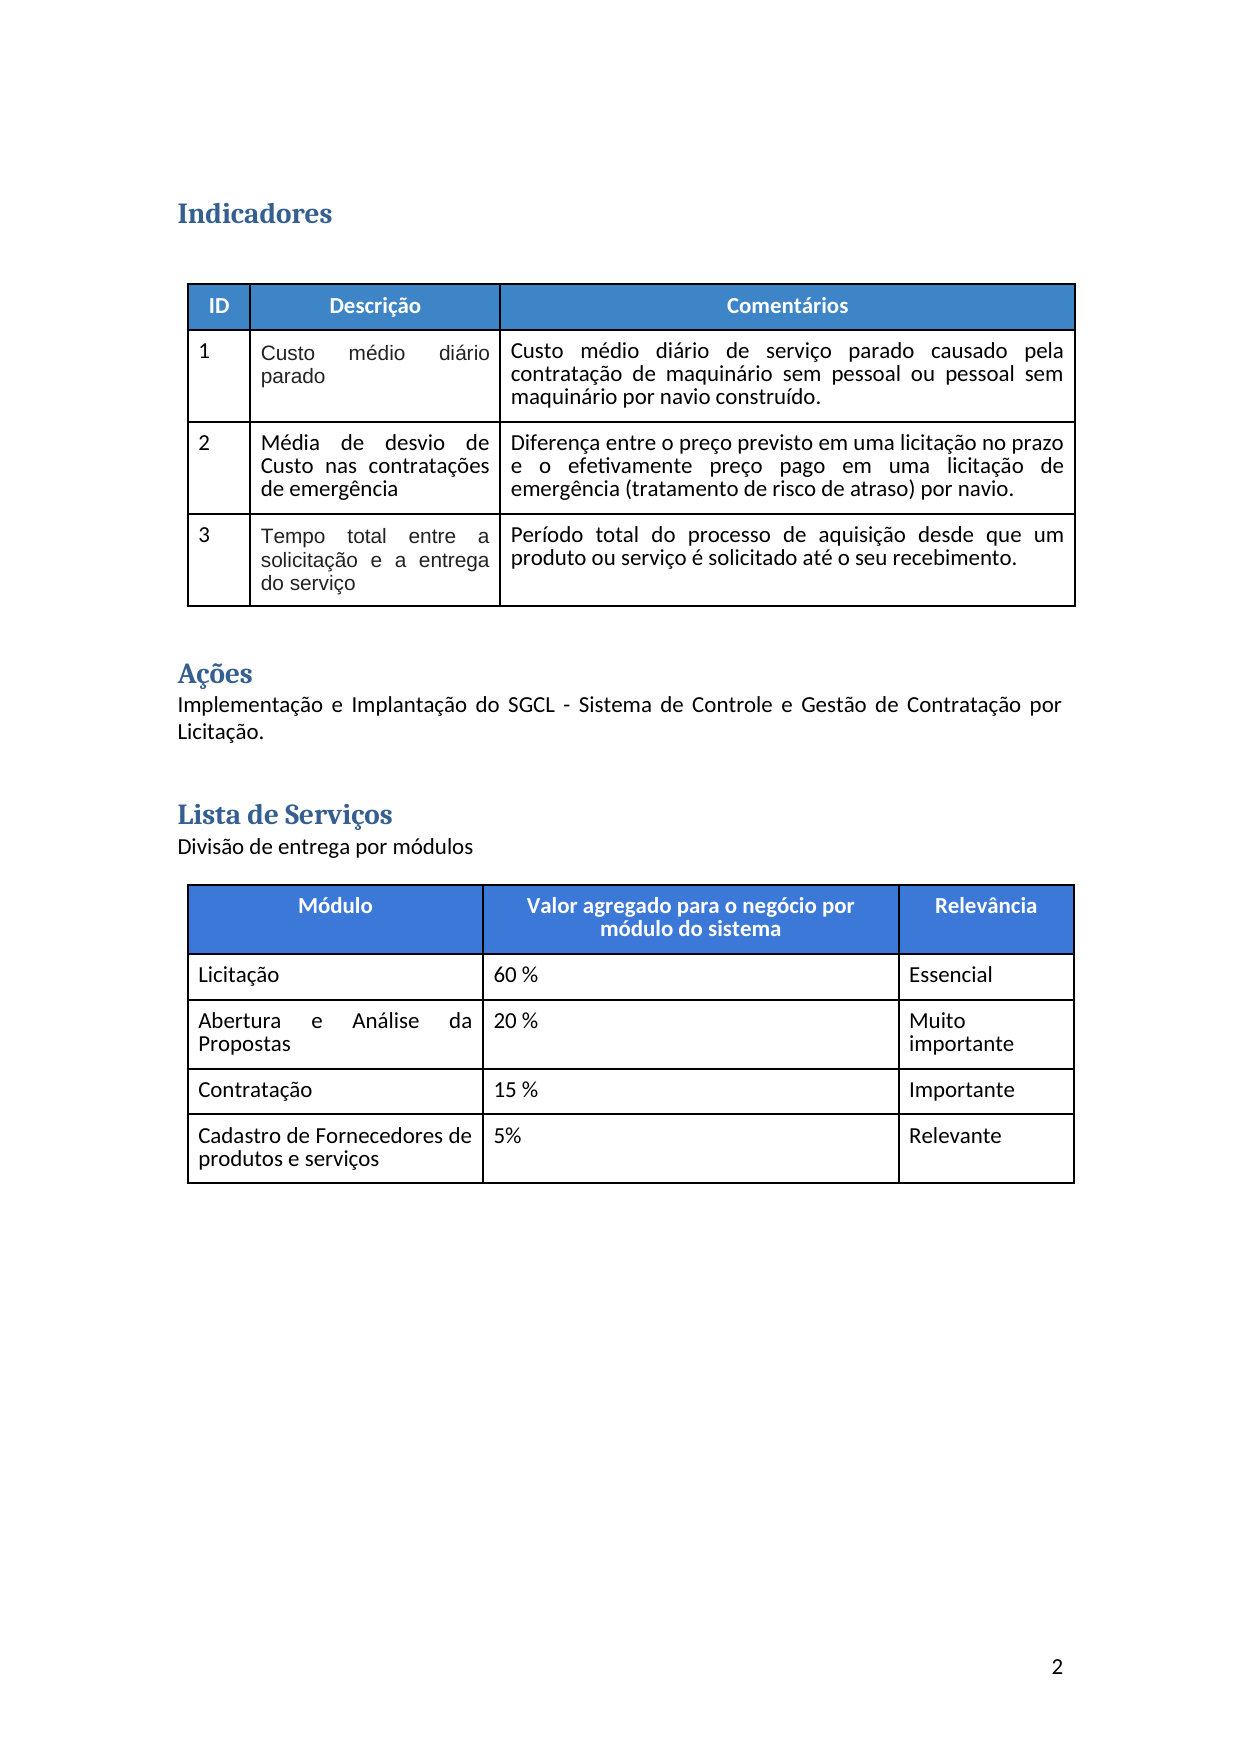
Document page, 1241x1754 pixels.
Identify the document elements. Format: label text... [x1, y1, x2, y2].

table_cell 60 % [484, 955, 898, 999]
text Implementação e Implantação do SGCL - Sistema de Controle e Gestão de Contratação por Licitação. [177, 696, 1063, 745]
table_cell Muito importante [900, 1001, 1073, 1067]
table_cell Custo médio diário parado [251, 331, 499, 421]
table_cell Período total do processo de aquisição desde que um produto ou serviço é solicitado até o seu recebimento. [501, 515, 1074, 605]
table_header Valor agregado para o negócio por módulo do sistema [484, 886, 898, 953]
table_cell Contratação [189, 1070, 482, 1113]
table_cell Relevante [900, 1115, 1073, 1182]
table_cell Custo médio diário de serviço parado causado pela contratação de maquinário sem pessoal ou pessoal sem maquinário por navio construído. [501, 331, 1074, 421]
table_cell 20 % [484, 1001, 898, 1067]
table_cell Essencial [900, 955, 1073, 999]
table_header ID [189, 285, 249, 329]
subtitle Indicadores [177, 198, 1063, 231]
table_header Comentários [501, 285, 1074, 329]
table_cell 2 [189, 423, 249, 512]
table_cell Abertura e Análise da Propostas [189, 1001, 482, 1067]
table_header Descrição [251, 285, 499, 329]
table_cell 3 [189, 515, 249, 605]
table_cell Tempo total entre a solicitação e a entrega do serviço [251, 515, 499, 605]
table_cell Importante [900, 1070, 1073, 1113]
subtitle Lista de Serviços [177, 798, 1063, 832]
subtitle Ações [177, 657, 1063, 691]
table_cell 1 [189, 331, 249, 421]
table_cell Cadastro de Fornecedores de produtos e serviços [189, 1115, 482, 1182]
table_cell 15 % [484, 1070, 898, 1113]
table_cell 5% [484, 1115, 898, 1182]
table_cell Diferença entre o preço previsto em uma licitação no prazo e o efetivamente preço pago em uma licitação de emergência (tratamento de risco de atraso) por navio. [501, 423, 1074, 512]
table_cell Média de desvio de Custo nas contratações de emergência [251, 423, 499, 512]
table_header Módulo [189, 886, 482, 953]
text Divisão de entrega por módulos [177, 837, 1063, 860]
table_header Relevância [900, 886, 1073, 953]
table_cell Licitação [189, 955, 482, 999]
